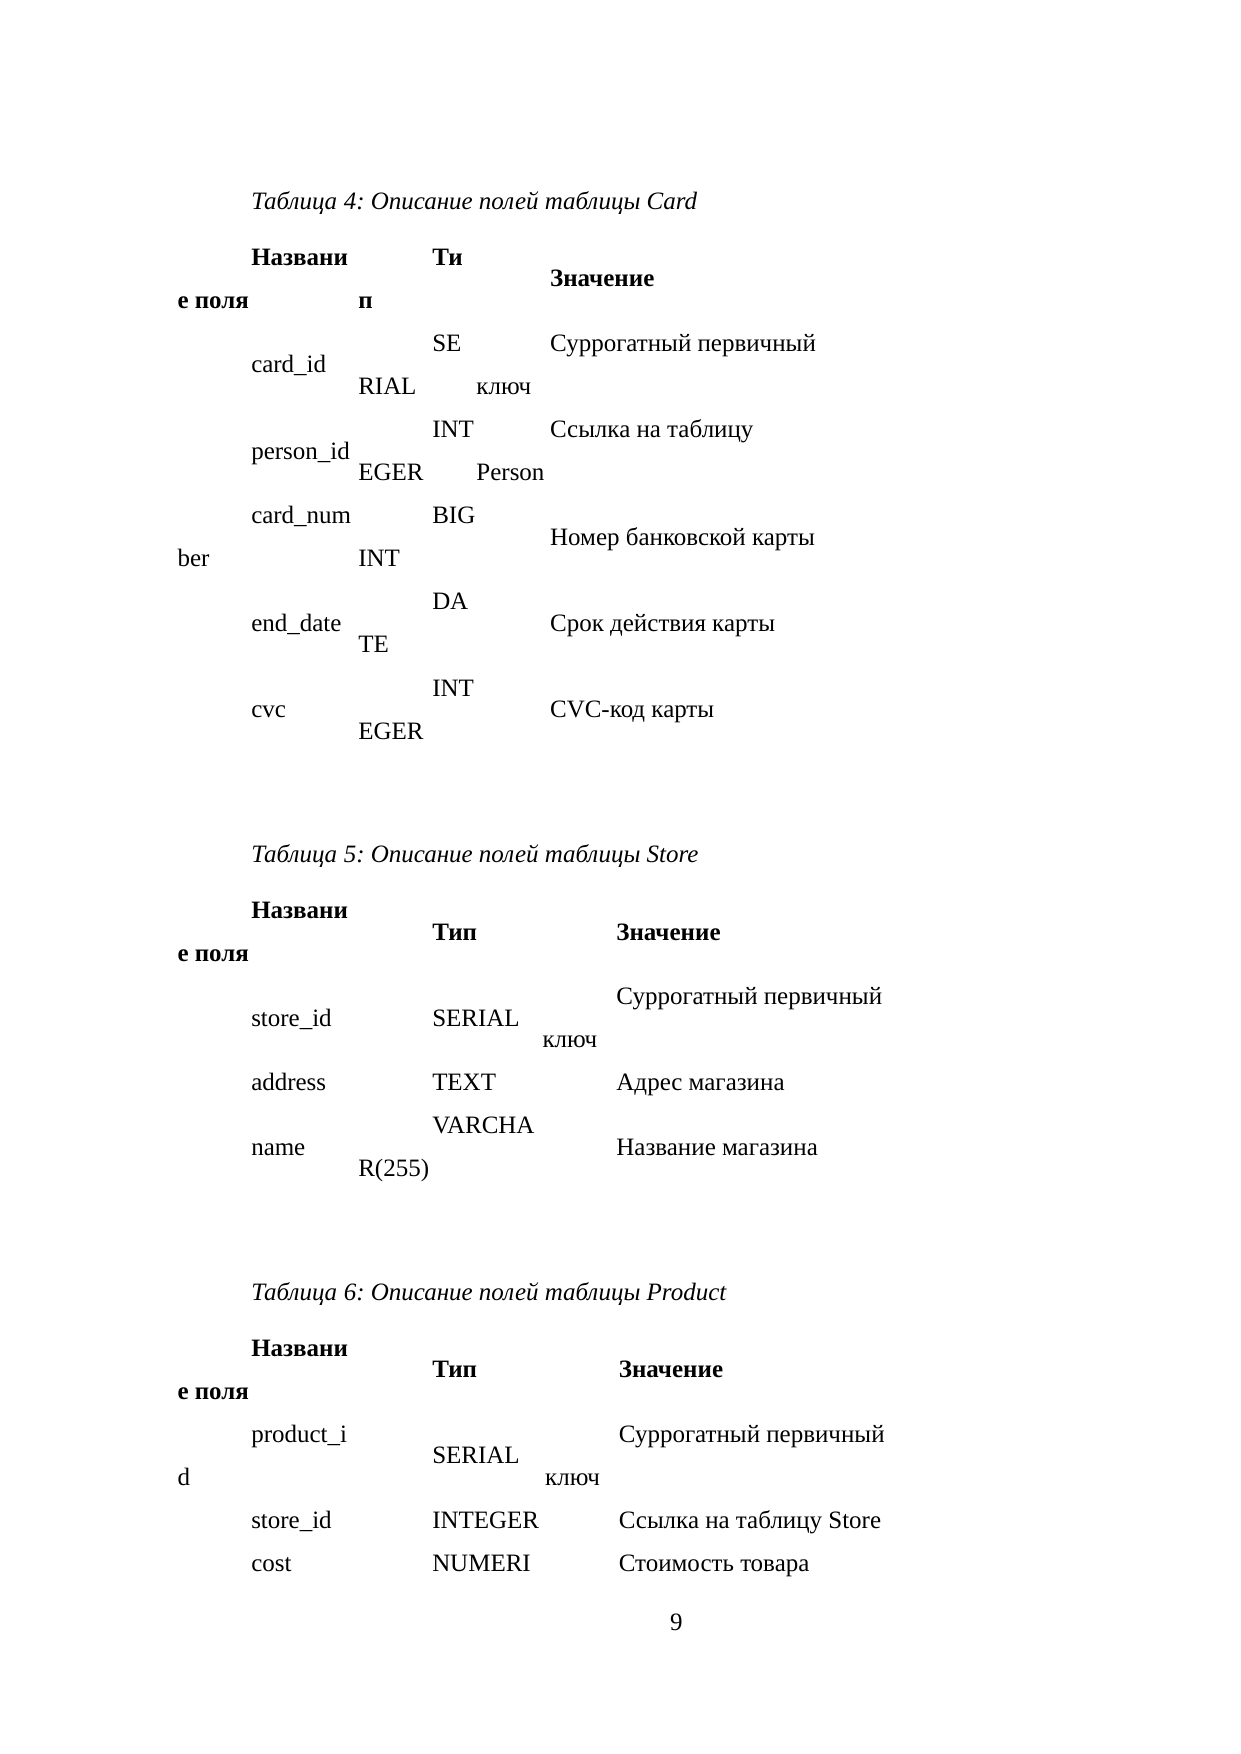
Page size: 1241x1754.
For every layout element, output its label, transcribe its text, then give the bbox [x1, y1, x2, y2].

text Таблица 4: Описание полей таблицы Card [177, 186, 1181, 215]
table_header Название поля [177, 242, 358, 328]
table_cell cvc [177, 673, 358, 759]
table_cell TEXT [358, 1067, 542, 1110]
table_header Название поля [177, 1333, 358, 1419]
table_cell end_date [177, 586, 358, 673]
table_cell Номер банковской карты [476, 500, 819, 586]
table_cell Суррогатный первичный ключ [476, 328, 819, 414]
table_cell Суррогатный первичный ключ [545, 1419, 888, 1505]
table_cell Название магазина [542, 1110, 885, 1196]
table_cell SERIAL [358, 328, 476, 414]
table_cell NUMERI [358, 1548, 545, 1577]
table_header Значение [545, 1333, 888, 1419]
table_cell name [177, 1110, 358, 1196]
table_cell Адрес магазина [542, 1067, 885, 1110]
table_cell INTEGER [358, 1505, 545, 1548]
table_cell BIGINT [358, 500, 476, 586]
table_cell store_id [177, 1505, 358, 1548]
table_cell Ссылка на таблицу Person [476, 414, 819, 500]
text Таблица 5: Описание полей таблицы Store [177, 839, 1181, 868]
table_header Название поля [177, 895, 358, 981]
table_cell Стоимость товара [545, 1548, 888, 1577]
table_cell card_id [177, 328, 358, 414]
table_cell Ссылка на таблицу Store [545, 1505, 888, 1548]
table_cell SERIAL [358, 981, 542, 1067]
table_cell CVC-код карты [476, 673, 819, 759]
table_cell card_number [177, 500, 358, 586]
table_cell person_id [177, 414, 358, 500]
table_cell VARCHAR(255) [358, 1110, 542, 1196]
table_cell INTEGER [358, 673, 476, 759]
table_header Тип [358, 895, 542, 981]
table_cell address [177, 1067, 358, 1110]
table_cell cost [177, 1548, 358, 1577]
table_cell Срок действия карты [476, 586, 819, 673]
table_cell DATE [358, 586, 476, 673]
table_cell Суррогатный первичный ключ [542, 981, 885, 1067]
table_cell SERIAL [358, 1419, 545, 1505]
text Таблица 6: Описание полей таблицы Product [177, 1277, 1181, 1306]
table_cell INTEGER [358, 414, 476, 500]
table_header Значение [476, 242, 819, 328]
table_header Значение [542, 895, 885, 981]
table_header Тип [358, 1333, 545, 1419]
table_cell product_id [177, 1419, 358, 1505]
table_cell store_id [177, 981, 358, 1067]
table_header Тип [358, 242, 476, 328]
